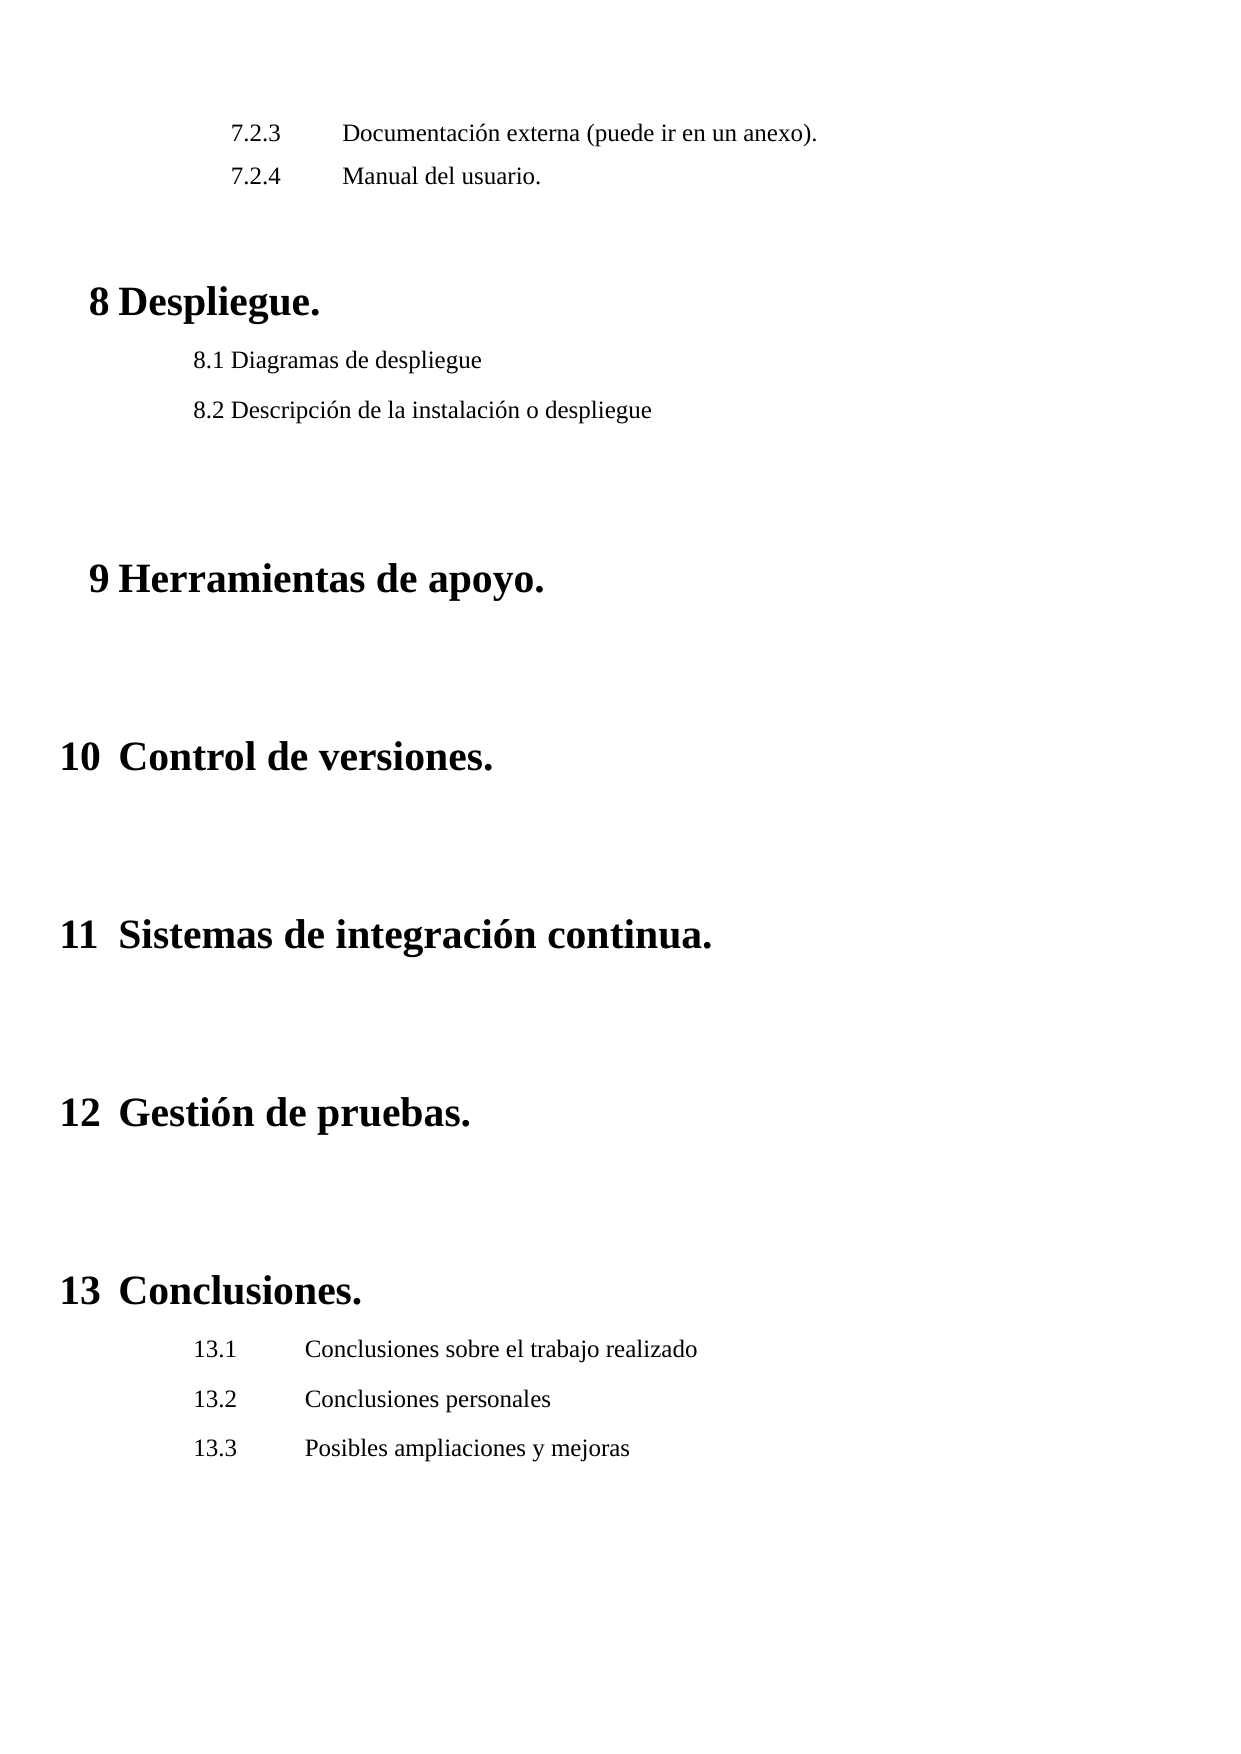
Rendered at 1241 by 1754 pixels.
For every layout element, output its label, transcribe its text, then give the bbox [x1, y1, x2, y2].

subtitle Manual del usuario. [231, 161, 1122, 190]
subtitle Descripción de la instalación o despliegue [193, 395, 1122, 424]
subtitle Sistemas de integración continua. [59, 910, 1122, 958]
subtitle Gestión de pruebas. [59, 1088, 1122, 1136]
subtitle Herramientas de apoyo. [89, 554, 1122, 602]
subtitle Documentación externa (puede ir en un anexo). [231, 118, 1122, 147]
subtitle Conclusiones. [59, 1266, 1122, 1313]
subtitle Control de versiones. [59, 732, 1122, 780]
subtitle Diagramas de despliegue [193, 346, 1122, 374]
subtitle Despliegue. [89, 277, 1122, 325]
subtitle Posibles ampliaciones y mejoras [193, 1433, 1122, 1462]
subtitle Conclusiones sobre el trabajo realizado [193, 1334, 1122, 1363]
subtitle Conclusiones personales [193, 1384, 1122, 1413]
